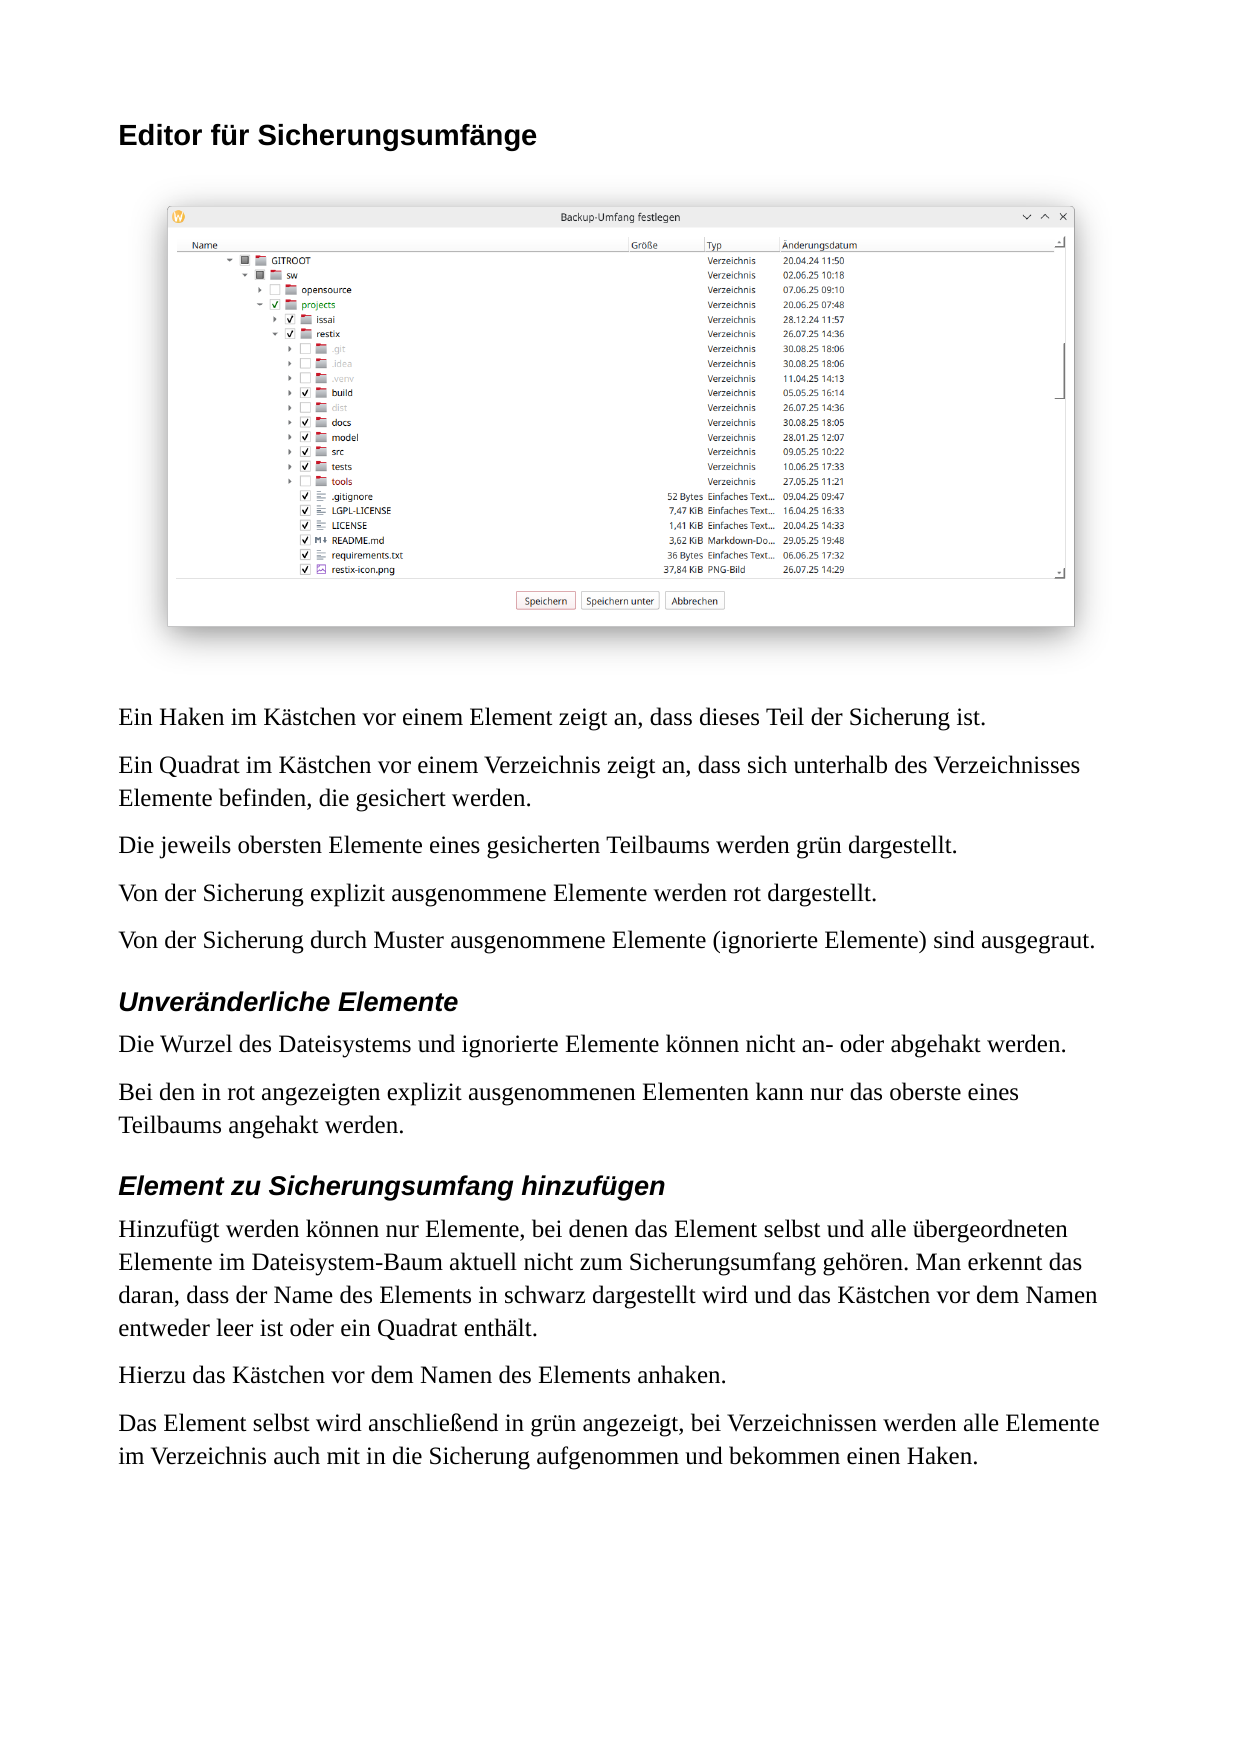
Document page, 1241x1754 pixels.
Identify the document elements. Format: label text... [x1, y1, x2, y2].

text Ein Haken im Kästchen vor einem Element zeigt an, dass dieses Teil der Sicherung ist. [118, 686, 1122, 731]
text Die jeweils obersten Elemente eines gesicherten Teilbaums werden grün dargestellt. [118, 830, 1122, 859]
text Die Wurzel des Dateisystems und ignorierte Elemente können nicht an- oder abgehakt werden. [118, 1029, 1122, 1058]
text Ein Quadrat im Kästchen vor einem Verzeichnis zeigt an, dass sich unterhalb des Verzeichnisses Elemente befinden, die gesichert werden. [118, 750, 1122, 812]
subtitle Unveränderliche Elemente [118, 986, 1122, 1017]
subtitle Element zu Sicherungsumfang hinzufügen [118, 1170, 1122, 1201]
text Hinzufügt werden können nur Elemente, bei denen das Element selbst und alle übergeordneten Elemente im Dateisystem-Baum aktuell nicht zum Sicherungsumfang gehören. Man erkennt das daran, dass der Name des Elements in schwarz dargestellt wird und das Kästchen vor dem Namen entweder leer ist oder ein Quadrat enthält. [118, 1214, 1122, 1342]
text Bei den in rot angezeigten explizit ausgenommenen Elementen kann nur das oberste eines Teilbaums angehakt werden. [118, 1077, 1122, 1139]
text Hierzu das Kästchen vor dem Namen des Elements anhaken. [118, 1361, 1122, 1389]
text Das Element selbst wird anschließend in grün angezeigt, bei Verzeichnissen werden alle Elemente im Verzeichnis auch mit in die Sicherung aufgenommen und bekommen einen Haken. [118, 1408, 1122, 1470]
subtitle Editor für Sicherungsumfänge [118, 118, 1122, 152]
picture [118, 164, 1123, 686]
text Von der Sicherung durch Muster ausgenommene Elemente (ignorierte Elemente) sind ausgegraut. [118, 926, 1122, 954]
text Von der Sicherung explizit ausgenommene Elemente werden rot dargestellt. [118, 878, 1122, 907]
